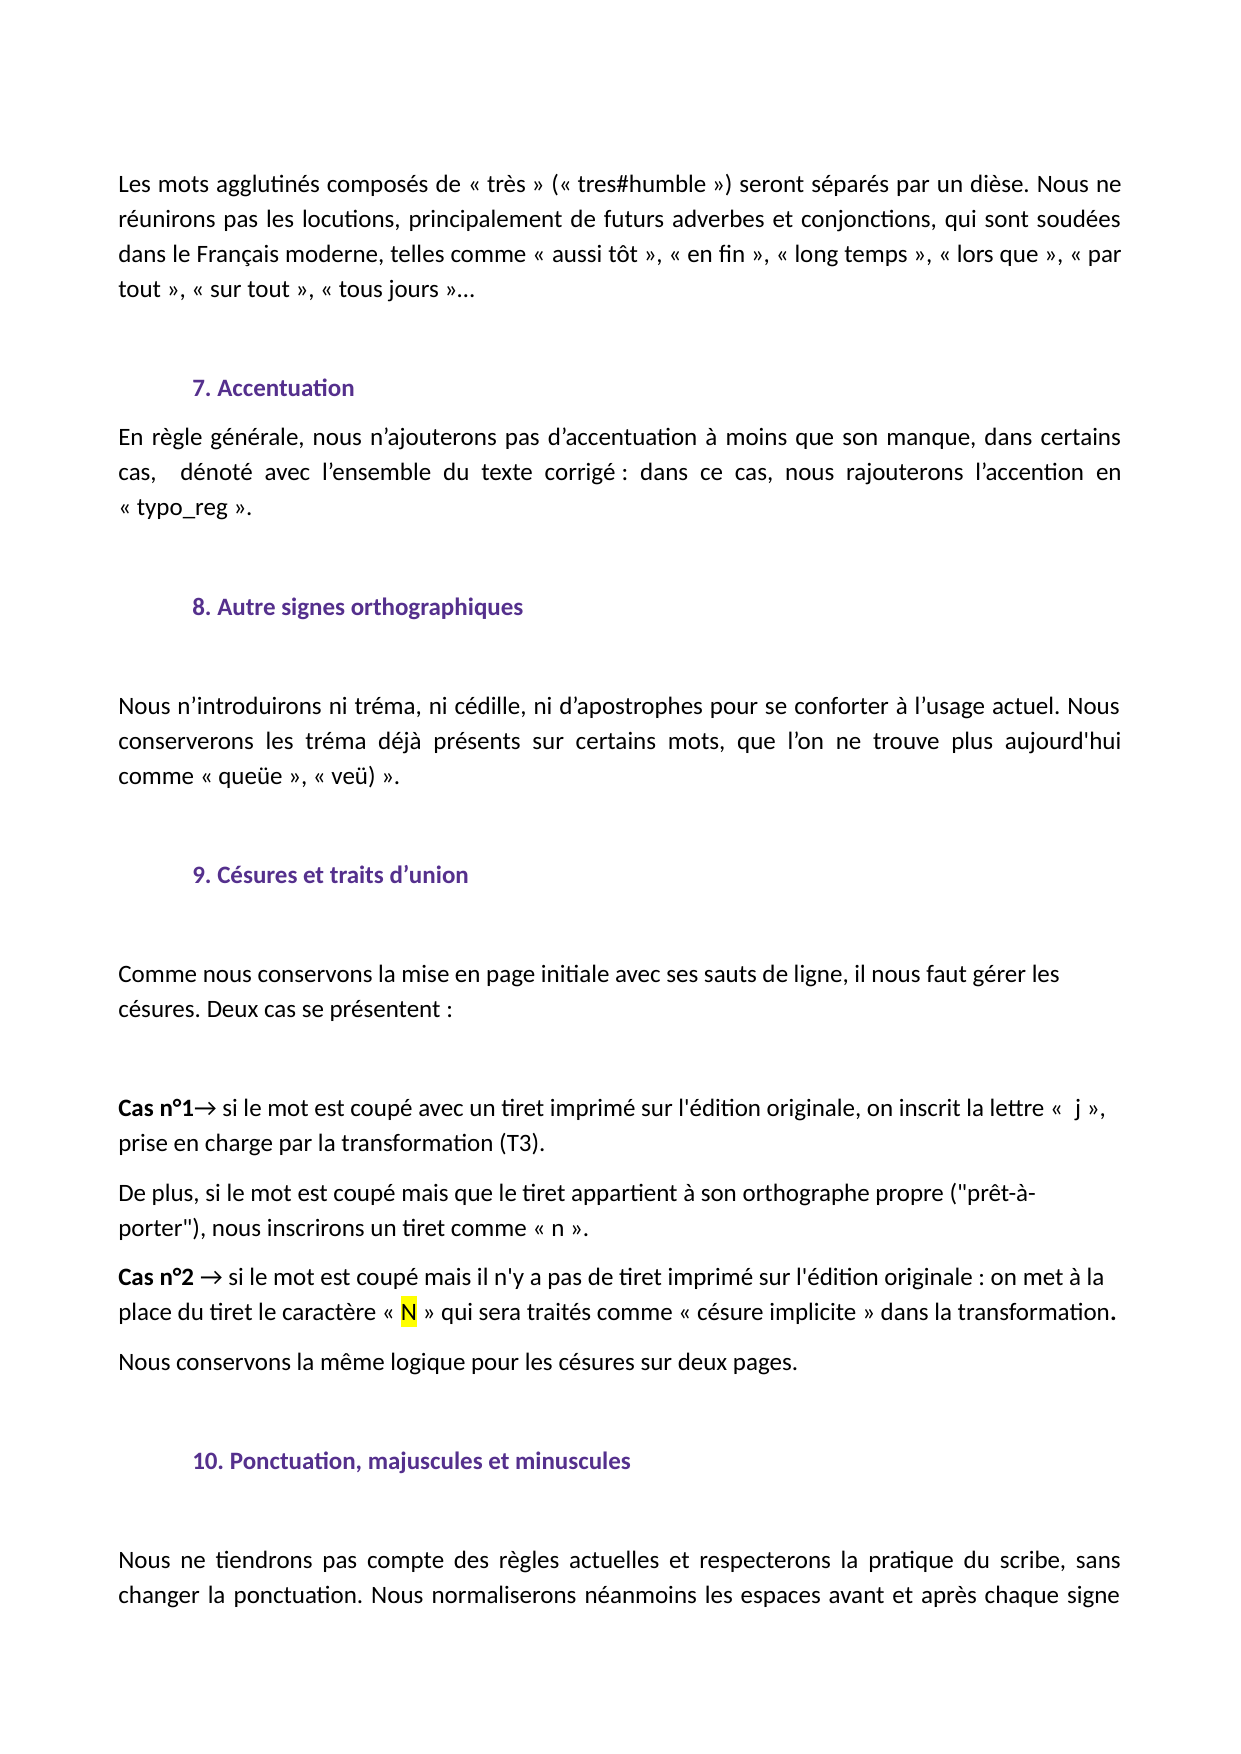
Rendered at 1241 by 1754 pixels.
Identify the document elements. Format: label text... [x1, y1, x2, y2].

text 9. Césures et traits d’union [118, 859, 1122, 889]
text Nous ne tiendrons pas compte des règles actuelles et respecterons la pratique du scribe, sans changer la ponctuation. Nous normaliserons néanmoins les espaces avant et après chaque signe [118, 1544, 1122, 1610]
text 10. Ponctuation, majuscules et minuscules [118, 1445, 1122, 1476]
text Les mots agglutinés composés de « très » (« tres#humble ») seront séparés par un dièse. Nous ne réunirons pas les locutions, principalement de futurs adverbes et conjonctions, qui sont soudées dans le Français moderne, telles comme « aussi tôt », « en fin », « long temps », « lors que », « par tout », « sur tout », « tous jours »… [118, 168, 1122, 303]
text Nous conservons la même logique pour les césures sur deux pages. [118, 1346, 1122, 1377]
text 8. Autre signes orthographiques [118, 591, 1122, 621]
text Comme nous conservons la mise en page initiale avec ses sauts de ligne, il nous faut gérer les césures. Deux cas se présentent : [118, 958, 1122, 1024]
text Cas n°1→ si le mot est coupé avec un tiret imprimé sur l'édition originale, on inscrit la lettre « j », prise en charge par la transformation (T3). [118, 1092, 1122, 1158]
text 7. Accentuation [118, 372, 1122, 402]
text Cas n°2 → si le mot est coupé mais il n'y a pas de tiret imprimé sur l'édition originale : on met à la place du tiret le caractère « N » qui sera traités comme « césure implicite » dans la transformation. [118, 1261, 1122, 1327]
text Nous n’introduirons ni tréma, ni cédille, ni d’apostrophes pour se conforter à l’usage actuel. Nous conserverons les tréma déjà présents sur certains mots, que l’on ne trouve plus aujourd'hui comme « queüe », « veü) ». [118, 690, 1122, 790]
text De plus, si le mot est coupé mais que le tiret appartient à son orthographe propre ("prêt-à-porter"), nous inscrirons un tiret comme « n ». [118, 1177, 1122, 1242]
text En règle générale, nous n’ajouterons pas d’accentuation à moins que son manque, dans certains cas, dénoté avec l’ensemble du texte corrigé : dans ce cas, nous rajouterons l’accention en « typo_reg ». [118, 421, 1122, 522]
